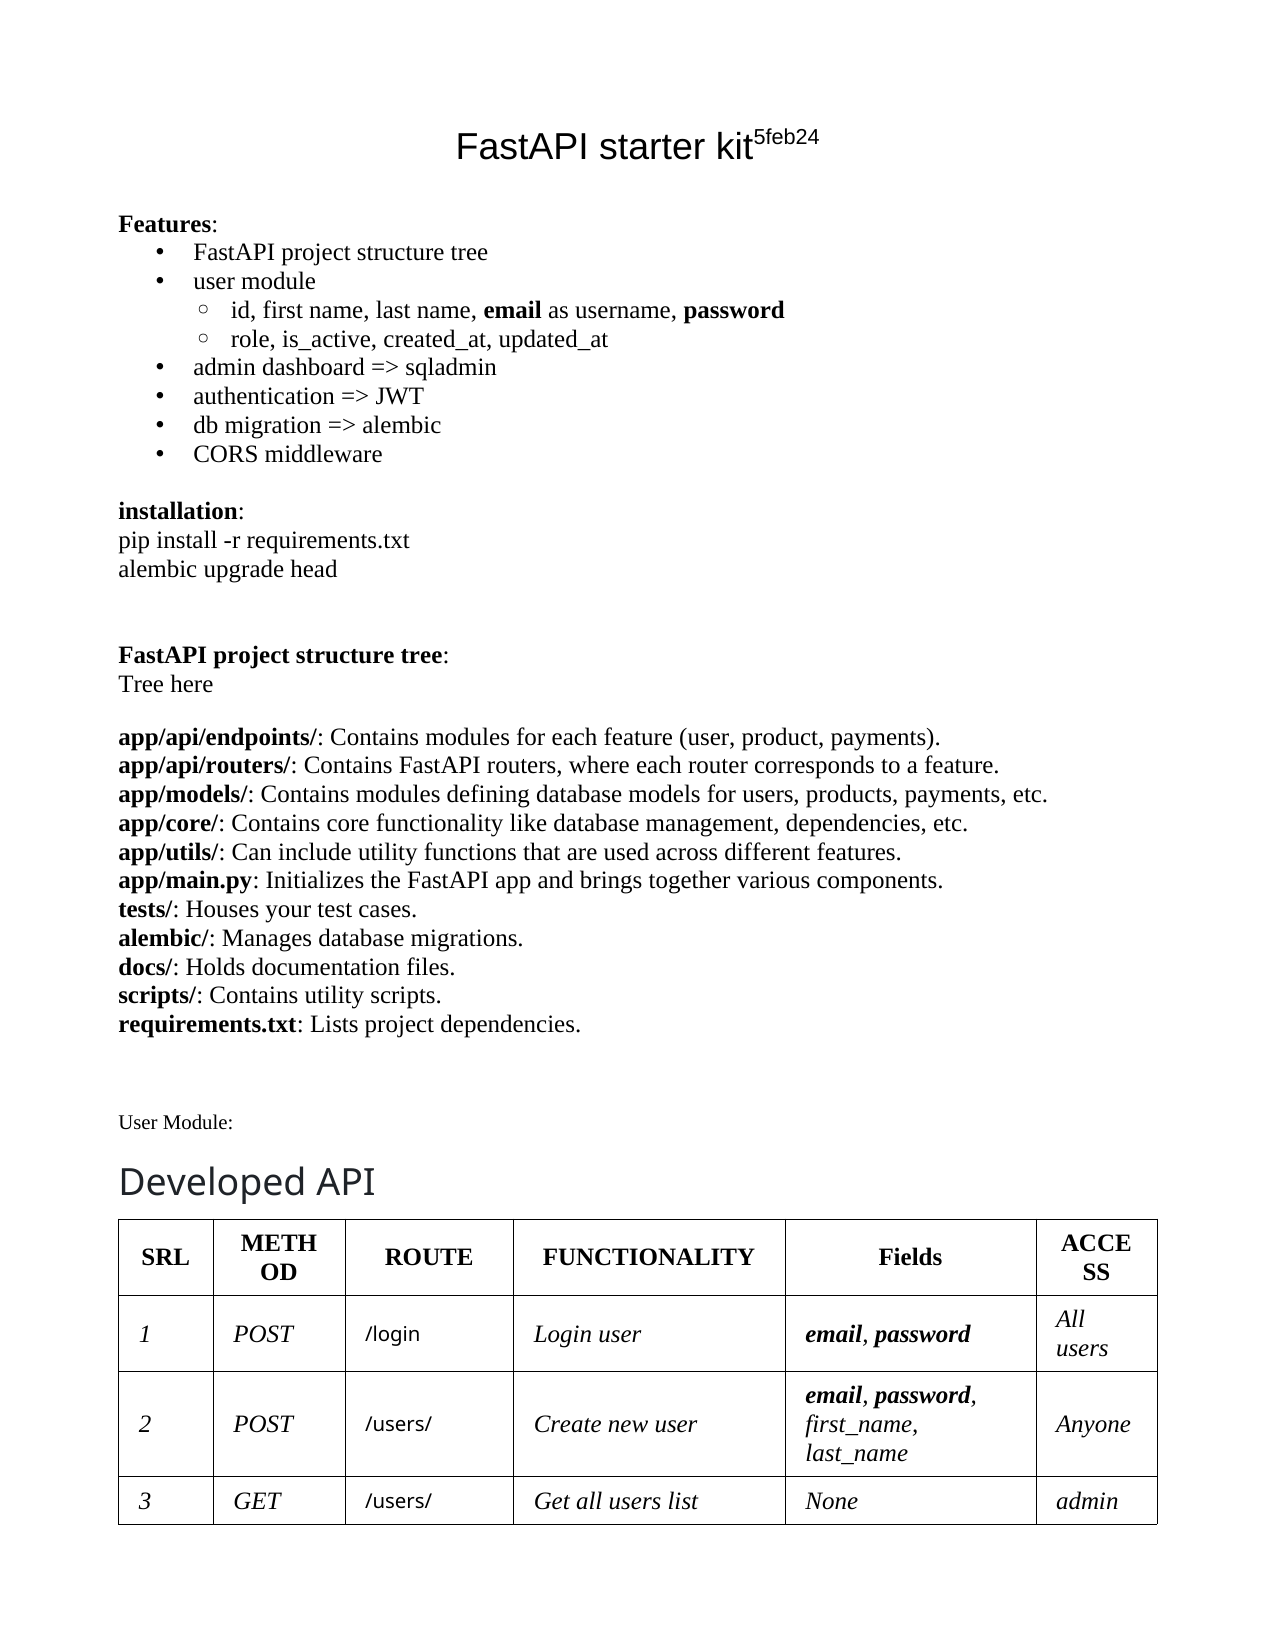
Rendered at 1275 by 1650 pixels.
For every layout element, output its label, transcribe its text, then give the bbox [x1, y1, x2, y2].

subtitle Developed API [118, 1155, 1157, 1206]
table_cell email, password [786, 1296, 1036, 1371]
text installation: [118, 496, 1157, 525]
table_header SRL [119, 1220, 213, 1295]
table_cell 3 [119, 1477, 213, 1524]
text app/main.py: Initializes the FastAPI app and brings together various components. [118, 865, 1157, 894]
list authentication => JWT [156, 381, 1157, 410]
table_cell None [786, 1477, 1036, 1524]
subtitle FastAPI starter kit5feb24 [118, 124, 1157, 167]
text User Module: [118, 1110, 1157, 1134]
table_header METHOD [214, 1220, 345, 1295]
text FastAPI project structure tree: [118, 640, 1157, 669]
text requirements.txt: Lists project dependencies. [118, 1009, 1157, 1038]
table_header ROUTE [346, 1220, 513, 1295]
table_cell 1 [119, 1296, 213, 1371]
table_cell /users/ [346, 1372, 513, 1476]
table_cell POST [214, 1372, 345, 1476]
list db migration => alembic [156, 410, 1157, 439]
table_header FUNCTIONALITY [514, 1220, 785, 1295]
table_cell /users/ [346, 1477, 513, 1524]
list role, is_active, created_at, updated_at [193, 324, 1157, 352]
text app/api/endpoints/: Contains modules for each feature (user, product, payments). [118, 722, 1157, 750]
text Features: [118, 209, 1157, 237]
table_cell Create new user [514, 1372, 785, 1476]
text app/utils/: Can include utility functions that are used across different features. [118, 837, 1157, 865]
table_cell Get all users list [514, 1477, 785, 1524]
table_cell POST [214, 1296, 345, 1371]
text docs/: Holds documentation files. [118, 952, 1157, 980]
list user module [156, 266, 1157, 295]
table_cell /login [346, 1296, 513, 1371]
table_header Fields [786, 1220, 1036, 1295]
text alembic/: Manages database migrations. [118, 923, 1157, 952]
table_cell email, password, first_name, last_name [786, 1372, 1036, 1476]
text app/core/: Contains core functionality like database management, dependencies, etc. [118, 808, 1157, 837]
table_cell admin [1037, 1477, 1157, 1524]
list id, first name, last name, email as username, password [193, 295, 1157, 324]
text pip install -r requirements.txt [118, 525, 1157, 554]
list admin dashboard => sqladmin [156, 352, 1157, 381]
text app/api/routers/: Contains FastAPI routers, where each router corresponds to a feature. [118, 750, 1157, 779]
text tests/: Houses your test cases. [118, 894, 1157, 923]
list FastAPI project structure tree [156, 237, 1157, 266]
table_cell Anyone [1037, 1372, 1157, 1476]
table_cell 2 [119, 1372, 213, 1476]
text scripts/: Contains utility scripts. [118, 980, 1157, 1009]
text app/models/: Contains modules defining database models for users, products, payments, etc. [118, 779, 1157, 808]
table_cell GET [214, 1477, 345, 1524]
table_header ACCESS [1037, 1220, 1157, 1295]
table_cell All users [1037, 1296, 1157, 1371]
list CORS middleware [156, 439, 1157, 467]
text Tree here [118, 669, 1157, 697]
table_cell Login user [514, 1296, 785, 1371]
text alembic upgrade head [118, 554, 1157, 582]
